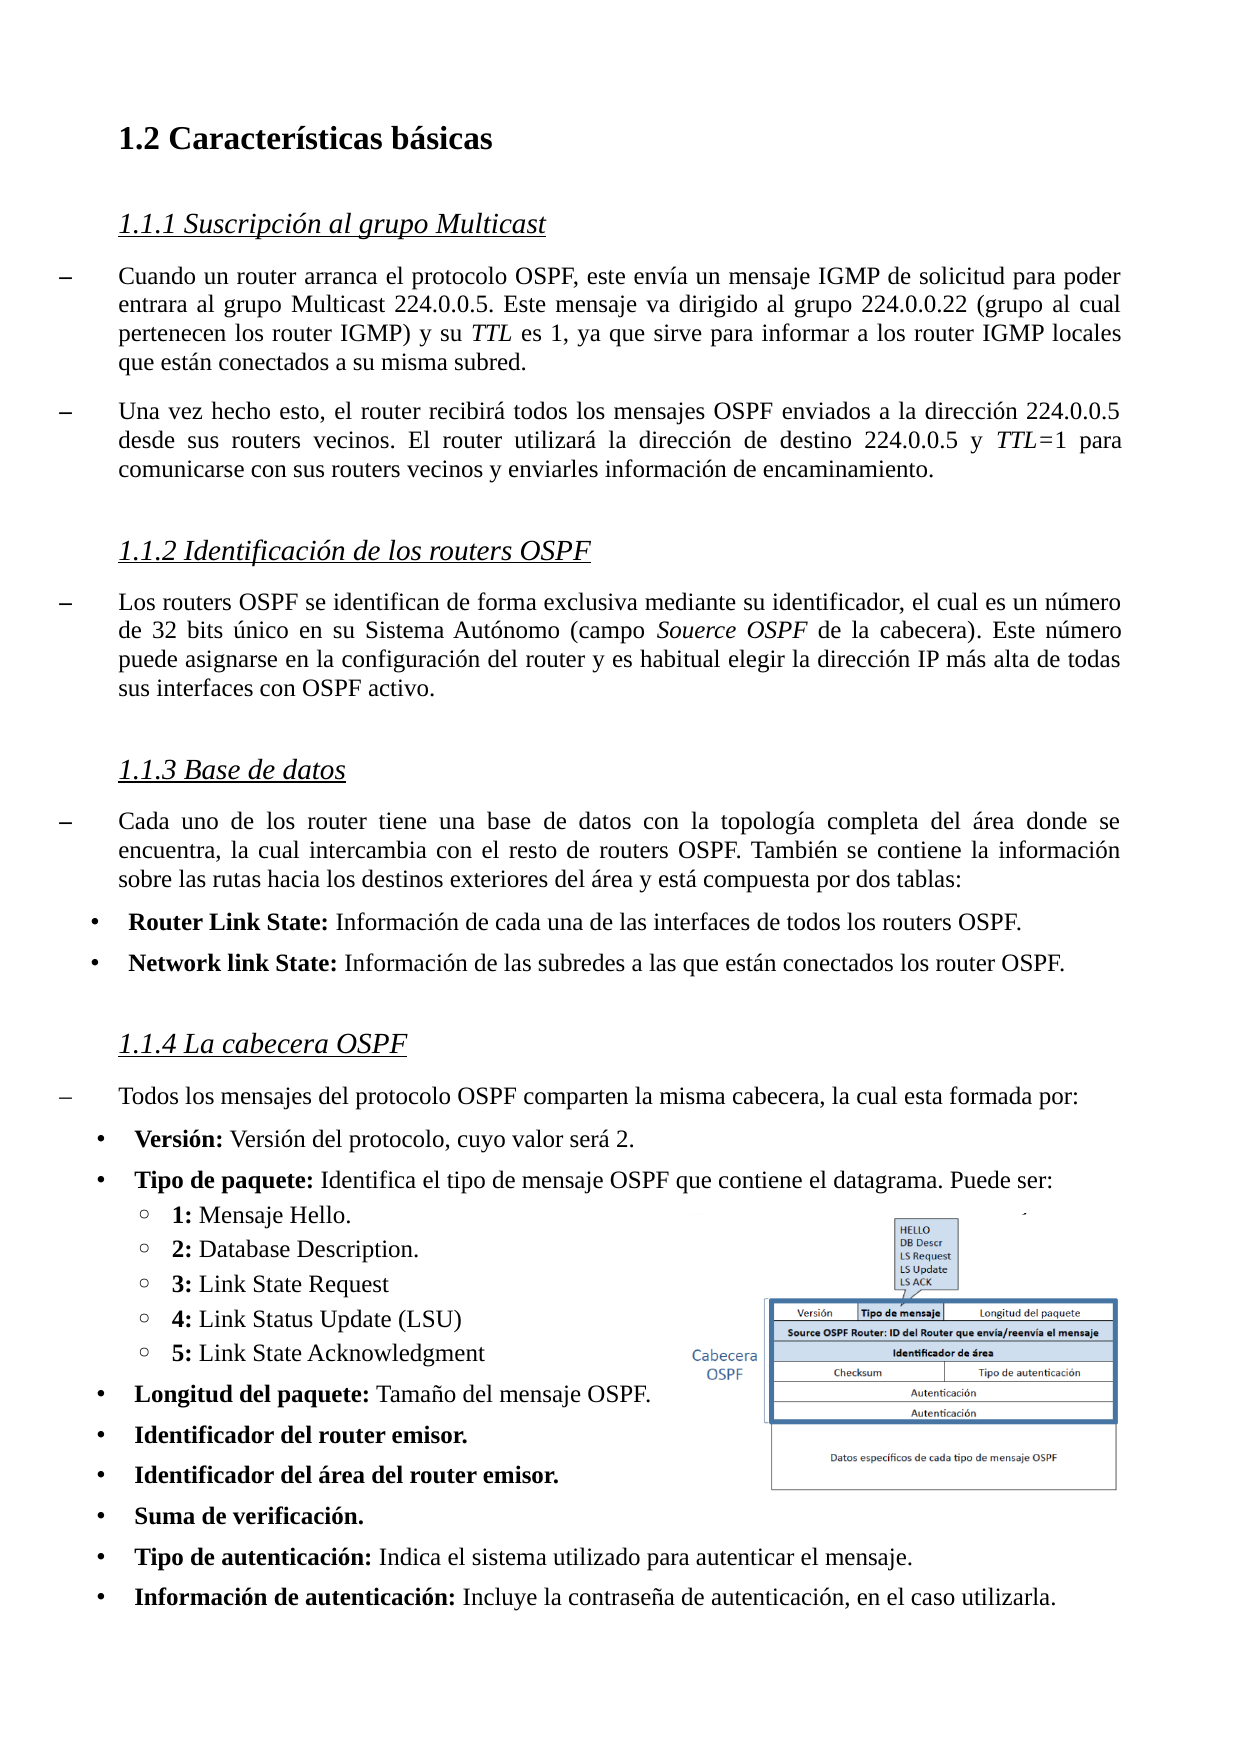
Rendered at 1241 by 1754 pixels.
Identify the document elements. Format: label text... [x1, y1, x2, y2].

list 2: Database Description. [134, 1234, 692, 1263]
picture [692, 1213, 1123, 1495]
list Router Link State: Información de cada una de las interfaces de todos los routers OSPF. [91, 907, 1122, 936]
text 1.1.2 Identificación de los routers OSPF [118, 533, 1122, 566]
text 1.1.1 Suscripción al grupo Multicast [118, 207, 1122, 240]
list Identificador del área del router emisor. [97, 1460, 692, 1489]
text 1.1.4 La cabecera OSPF [118, 1027, 1122, 1060]
text – Todos los mensajes del protocolo OSPF comparten la misma cabecera, la cual esta formada por: [59, 1081, 1122, 1109]
text – Los routers OSPF se identifican de forma exclusiva mediante su identificador, el cual es un número de 32 bits único en su Sistema Autónomo (campo Souerce OSPF de la cabecera). Este número puede asignarse en la configuración del router y es habitual elegir la dirección IP más alta de todas sus interfaces con OSPF activo. [59, 587, 1122, 702]
list 4: Link Status Update (LSU) [134, 1304, 692, 1332]
text 1.2 Características básicas [118, 118, 1122, 156]
list 1: Mensaje Hello. [134, 1200, 1122, 1228]
text – Una vez hecho esto, el router recibirá todos los mensajes OSPF enviados a la dirección 224.0.0.5 desde sus routers vecinos. El router utilizará la dirección de destino 224.0.0.5 y TTL=1 para comunicarse con sus routers vecinos y enviarles información de encaminamiento. [59, 396, 1122, 483]
list 3: Link State Request [134, 1269, 692, 1298]
list Tipo de autenticación: Indica el sistema utilizado para autenticar el mensaje. [97, 1542, 1122, 1570]
list Identificador del router emisor. [97, 1420, 692, 1448]
text 1.1.3 Base de datos [118, 752, 1122, 786]
list Longitud del paquete: Tamaño del mensaje OSPF. [97, 1379, 692, 1408]
list Network link State: Información de las subredes a las que están conectados los router OSPF. [91, 948, 1122, 977]
list Tipo de paquete: Identifica el tipo de mensaje OSPF que contiene el datagrama. Puede ser: [97, 1165, 1122, 1194]
list Información de autenticación: Incluye la contraseña de autenticación, en el caso utilizarla. [97, 1582, 1122, 1611]
list 5: Link State Acknowledgment [134, 1338, 692, 1367]
list Versión: Versión del protocolo, cuyo valor será 2. [97, 1124, 1122, 1153]
list Suma de verificación. [97, 1501, 1122, 1530]
text – Cuando un router arranca el protocolo OSPF, este envía un mensaje IGMP de solicitud para poder entrara al grupo Multicast 224.0.0.5. Este mensaje va dirigido al grupo 224.0.0.22 (grupo al cual pertenecen los router IGMP) y su TTL es 1, ya que sirve para informar a los router IGMP locales que están conectados a su misma subred. [59, 261, 1122, 376]
text – Cada uno de los router tiene una base de datos con la topología completa del área donde se encuentra, la cual intercambia con el resto de routers OSPF. También se contiene la información sobre las rutas hacia los destinos exteriores del área y está compuesta por dos tablas: [59, 806, 1122, 892]
